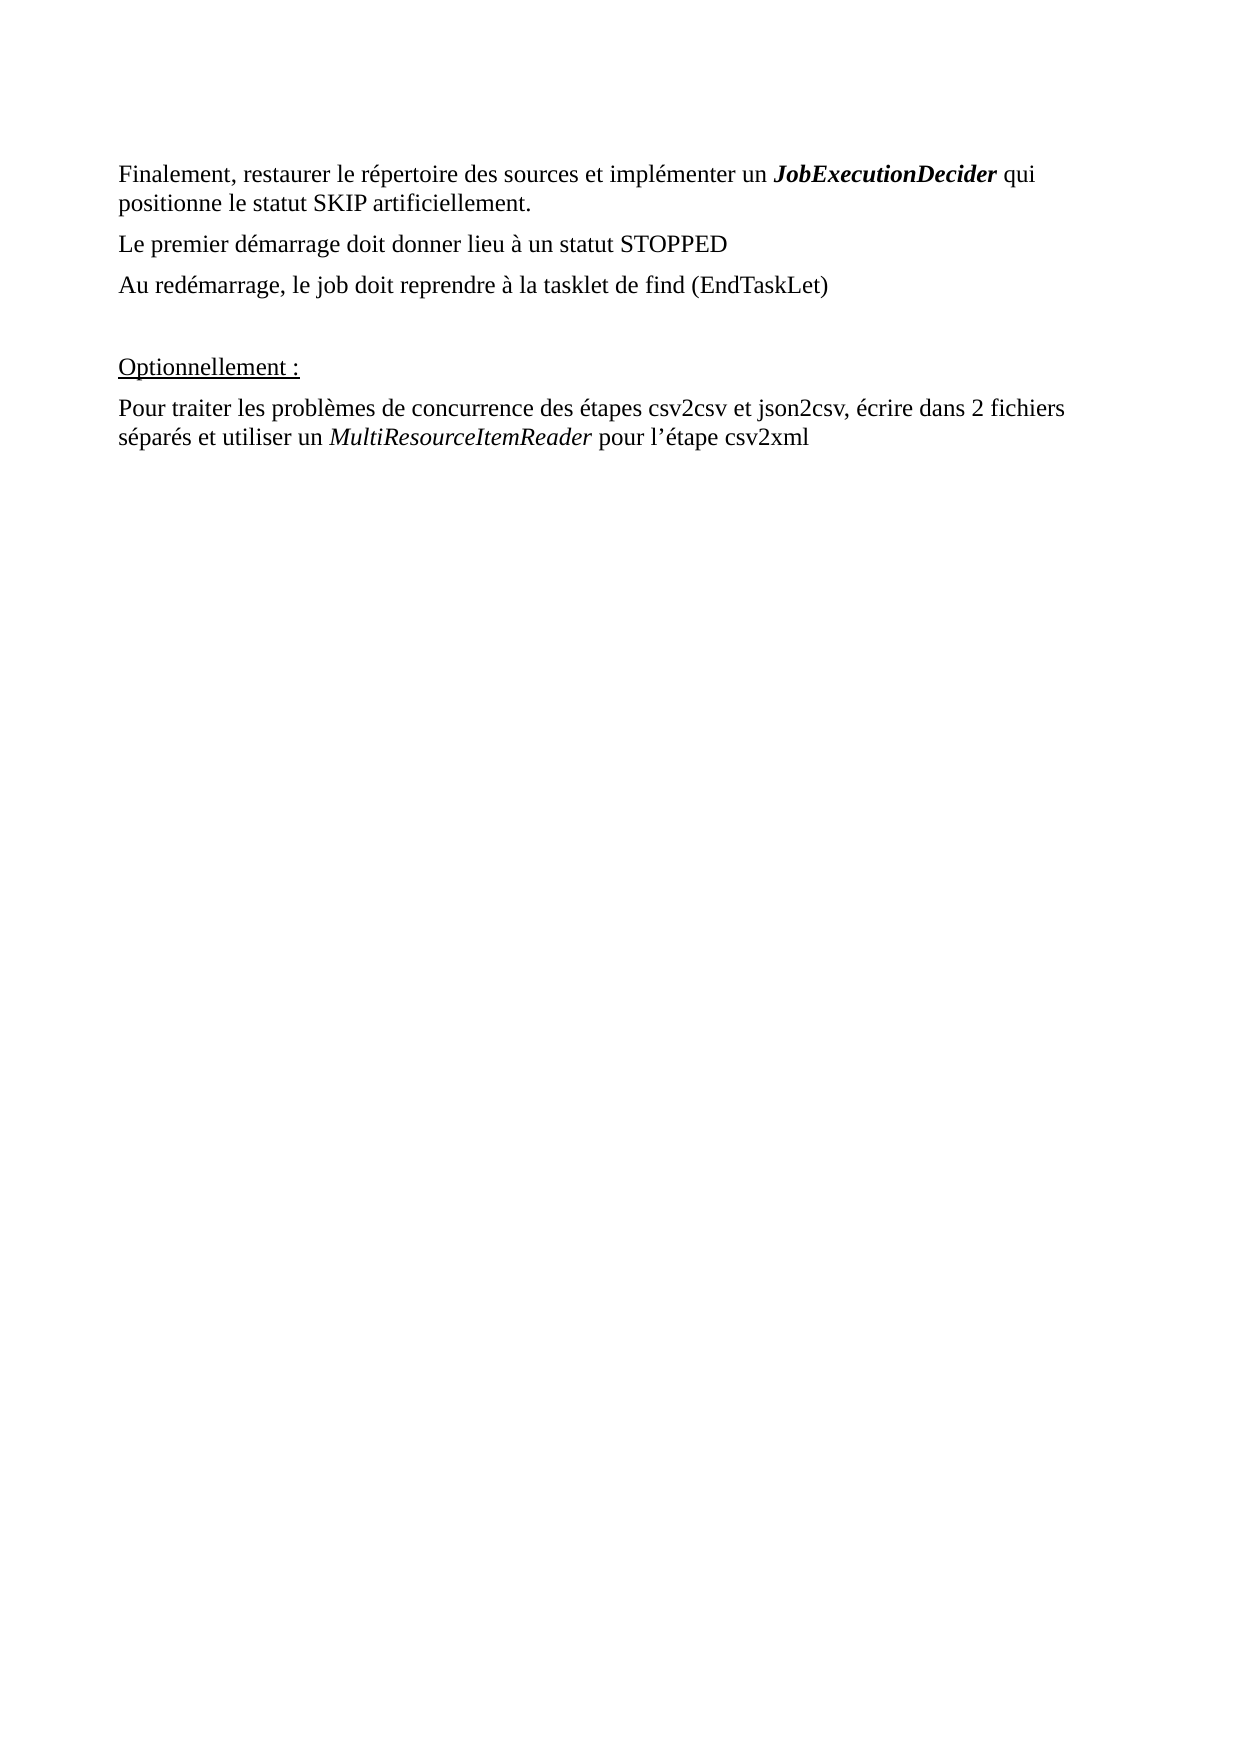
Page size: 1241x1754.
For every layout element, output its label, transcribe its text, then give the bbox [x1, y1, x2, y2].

text Au redémarrage, le job doit reprendre à la tasklet de find (EndTaskLet) [118, 270, 1122, 299]
text Pour traiter les problèmes de concurrence des étapes csv2csv et json2csv, écrire dans 2 fichiers séparés et utiliser un MultiResourceItemReader pour l’étape csv2xml [118, 393, 1122, 451]
text Finalement, restaurer le répertoire des sources et implémenter un JobExecutionDecider qui positionne le statut SKIP artificiellement. [118, 159, 1122, 216]
text Le premier démarrage doit donner lieu à un statut STOPPED [118, 229, 1122, 258]
text Optionnellement : [118, 352, 1122, 381]
